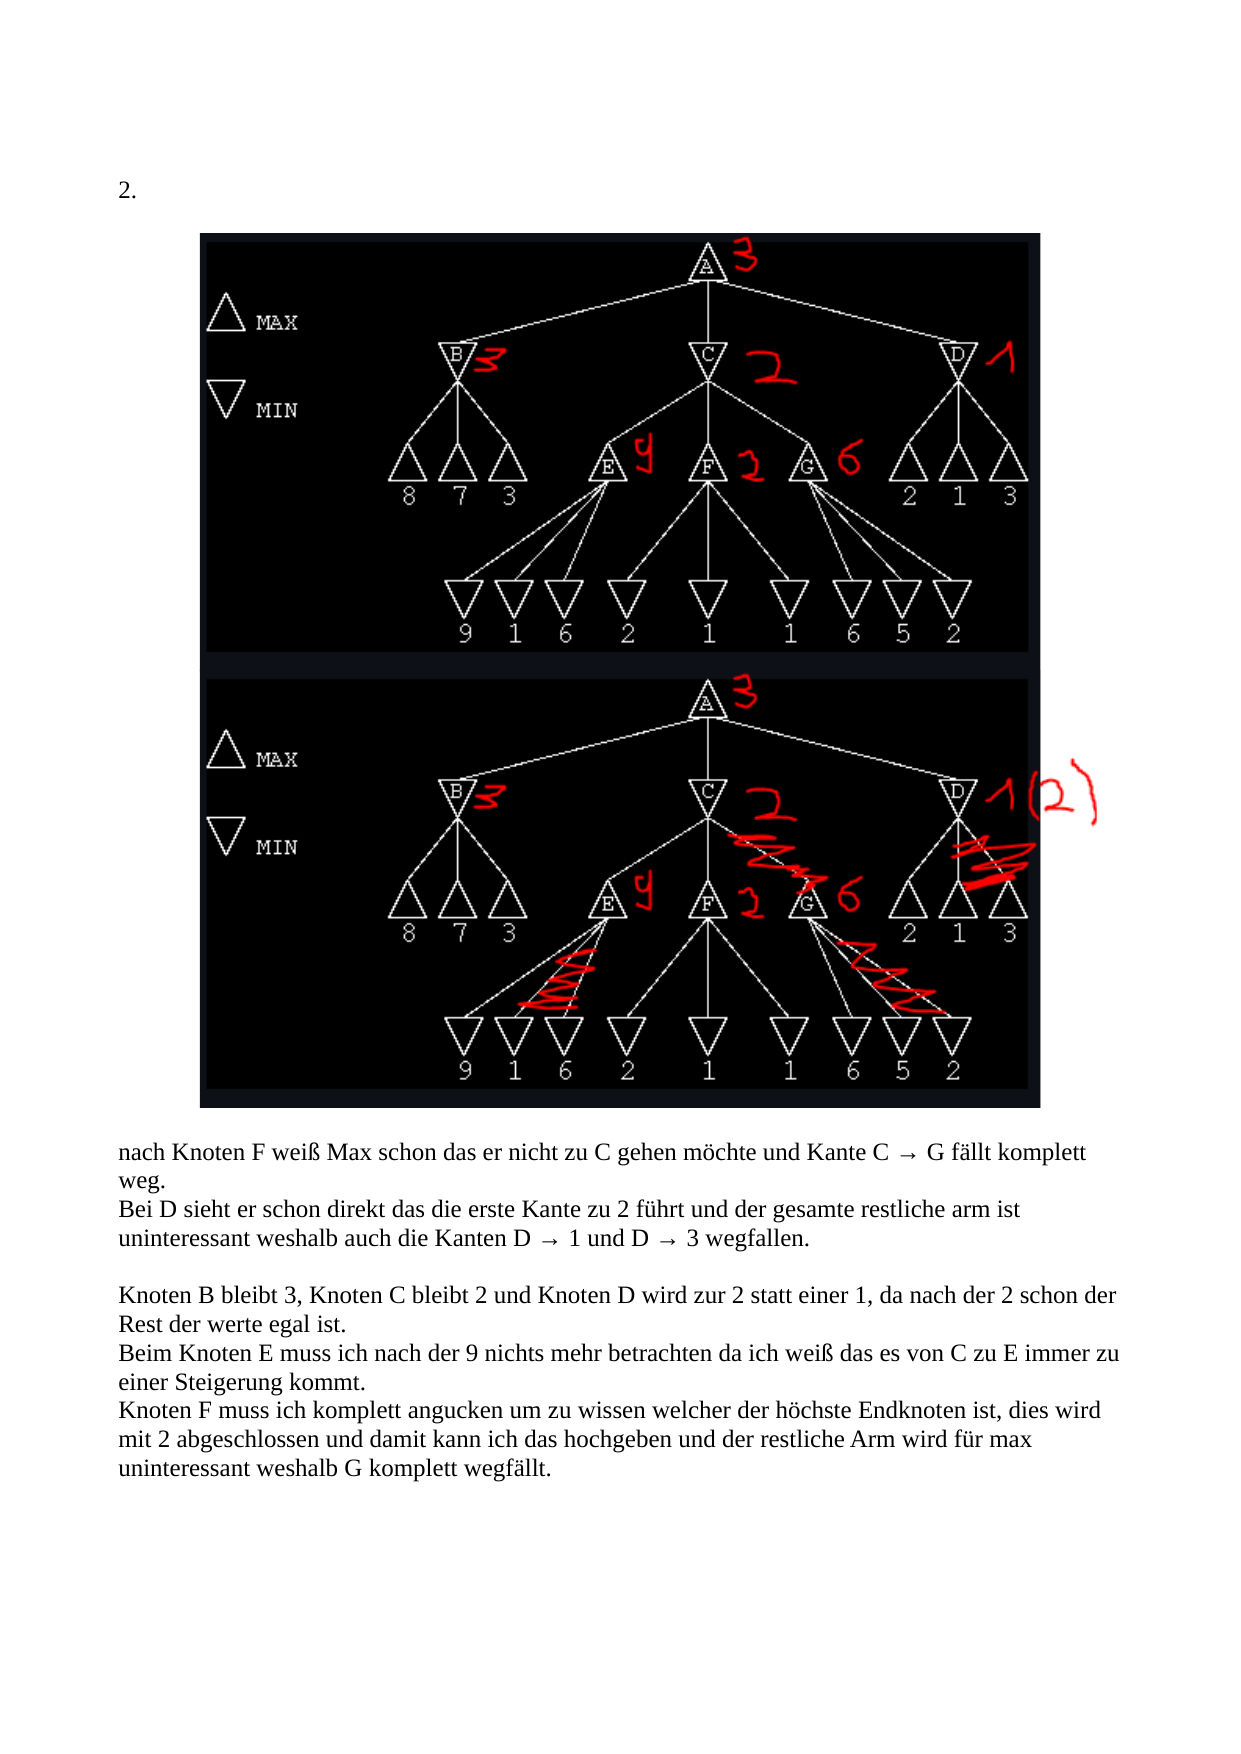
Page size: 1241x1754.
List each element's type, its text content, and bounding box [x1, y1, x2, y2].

text 2. [118, 176, 1122, 204]
text Knoten B bleibt 3, Knoten C bleibt 2 und Knoten D wird zur 2 statt einer 1, da nach der 2 schon der Rest der werte egal ist. [118, 1281, 1122, 1338]
text Beim Knoten E muss ich nach der 9 nichts mehr betrachten da ich weiß das es von C zu E immer zu einer Steigerung kommt. [118, 1338, 1122, 1396]
text Bei D sieht er schon direkt das die erste Kante zu 2 führt und der gesamte restliche arm ist uninteressant weshalb auch die Kanten D → 1 und D → 3 wegfallen. [118, 1194, 1122, 1252]
text nach Knoten F weiß Max schon das er nicht zu C gehen möchte und Kante C → G fällt komplett weg. [118, 1137, 1122, 1194]
text Knoten F muss ich komplett angucken um zu wissen welcher der höchste Endknoten ist, dies wird mit 2 abgeschlossen und damit kann ich das hochgeben und der restliche Arm wird für max uninteressant weshalb G komplett wegfällt. [118, 1396, 1122, 1482]
picture [199, 233, 1097, 1108]
